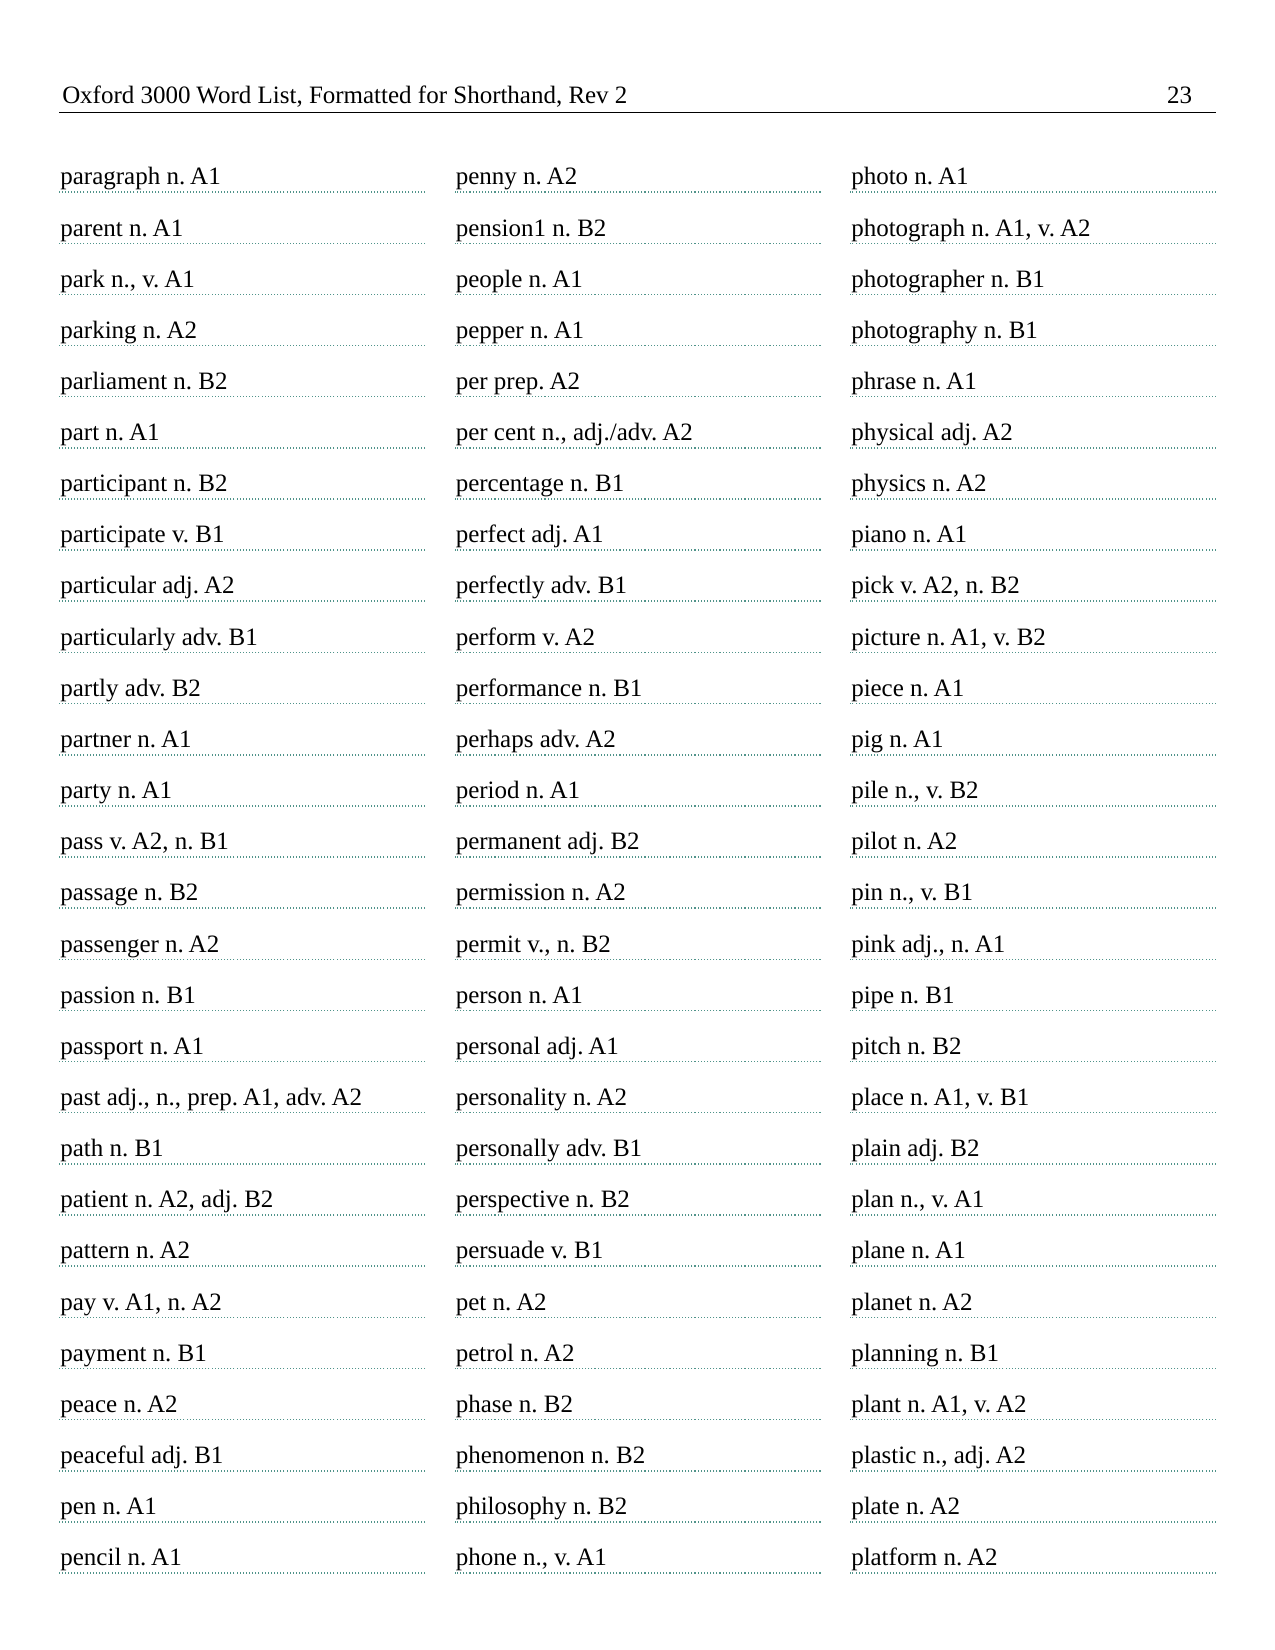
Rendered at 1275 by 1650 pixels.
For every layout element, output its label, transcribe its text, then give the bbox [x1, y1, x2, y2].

text passion n. B1 [59, 960, 425, 1011]
text parent n. A1 [59, 193, 425, 244]
text performance n. B1 [454, 653, 821, 704]
text personally adv. B1 [454, 1113, 821, 1165]
text planet n. A2 [850, 1267, 1216, 1318]
text party n. A1 [59, 756, 425, 807]
text participate v. B1 [59, 500, 425, 551]
text passenger n. A2 [59, 909, 425, 960]
text partner n. A1 [59, 704, 425, 756]
text photo n. A1 [850, 142, 1216, 193]
text patient n. A2, adj. B2 [59, 1165, 425, 1216]
text paragraph n. A1 [59, 142, 425, 193]
text pay v. A1, n. A2 [59, 1267, 425, 1318]
text park n., v. A1 [59, 244, 425, 295]
text photographer n. B1 [850, 244, 1216, 295]
text physical adj. A2 [850, 397, 1216, 449]
text perfect adj. A1 [454, 500, 821, 551]
text participant n. B2 [59, 449, 425, 500]
text photography n. B1 [850, 295, 1216, 346]
text piece n. A1 [850, 653, 1216, 704]
text penny n. A2 [454, 142, 821, 193]
text perform v. A2 [454, 602, 821, 653]
text plan n., v. A1 [850, 1165, 1216, 1216]
text plate n. A2 [850, 1472, 1216, 1523]
text pattern n. A2 [59, 1216, 425, 1267]
text piano n. A1 [850, 500, 1216, 551]
text plastic n., adj. A2 [850, 1420, 1216, 1472]
text parking n. A2 [59, 295, 425, 346]
text plane n. A1 [850, 1216, 1216, 1267]
text permit v., n. B2 [454, 909, 821, 960]
text permission n. A2 [454, 858, 821, 909]
text plain adj. B2 [850, 1113, 1216, 1165]
text phenomenon n. B2 [454, 1420, 821, 1472]
text pig n. A1 [850, 704, 1216, 756]
text pen n. A1 [59, 1472, 425, 1523]
text phrase n. A1 [850, 346, 1216, 397]
text passage n. B2 [59, 858, 425, 909]
text pet n. A2 [454, 1267, 821, 1318]
text petrol n. A2 [454, 1318, 821, 1369]
text personality n. A2 [454, 1062, 821, 1113]
text perhaps adv. A2 [454, 704, 821, 756]
text pension1 n. B2 [454, 193, 821, 244]
text perfectly adv. B1 [454, 551, 821, 602]
text person n. A1 [454, 960, 821, 1011]
text pencil n. A1 [59, 1523, 425, 1574]
text peaceful adj. B1 [59, 1420, 425, 1472]
text perspective n. B2 [454, 1165, 821, 1216]
text place n. A1, v. B1 [850, 1062, 1216, 1113]
text peace n. A2 [59, 1369, 425, 1420]
text path n. B1 [59, 1113, 425, 1165]
text philosophy n. B2 [454, 1472, 821, 1523]
text pass v. A2, n. B1 [59, 807, 425, 858]
text plant n. A1, v. A2 [850, 1369, 1216, 1420]
text past adj., n., prep. A1, adv. A2 [59, 1062, 425, 1113]
text physics n. A2 [850, 449, 1216, 500]
text phase n. B2 [454, 1369, 821, 1420]
text percentage n. B1 [454, 449, 821, 500]
text per prep. A2 [454, 346, 821, 397]
text period n. A1 [454, 756, 821, 807]
text permanent adj. B2 [454, 807, 821, 858]
text payment n. B1 [59, 1318, 425, 1369]
text pilot n. A2 [850, 807, 1216, 858]
text personal adj. A1 [454, 1011, 821, 1062]
text pile n., v. B2 [850, 756, 1216, 807]
text pepper n. A1 [454, 295, 821, 346]
text particular adj. A2 [59, 551, 425, 602]
text pick v. A2, n. B2 [850, 551, 1216, 602]
text passport n. A1 [59, 1011, 425, 1062]
text pitch n. B2 [850, 1011, 1216, 1062]
text per cent n., adj./adv. A2 [454, 397, 821, 449]
text persuade v. B1 [454, 1216, 821, 1267]
text particularly adv. B1 [59, 602, 425, 653]
text photograph n. A1, v. A2 [850, 193, 1216, 244]
text people n. A1 [454, 244, 821, 295]
text platform n. A2 [850, 1523, 1216, 1574]
text pin n., v. B1 [850, 858, 1216, 909]
text pink adj., n. A1 [850, 909, 1216, 960]
text planning n. B1 [850, 1318, 1216, 1369]
text parliament n. B2 [59, 346, 425, 397]
text part n. A1 [59, 397, 425, 449]
text pipe n. B1 [850, 960, 1216, 1011]
text picture n. A1, v. B2 [850, 602, 1216, 653]
text phone n., v. A1 [454, 1523, 821, 1574]
text partly adv. B2 [59, 653, 425, 704]
